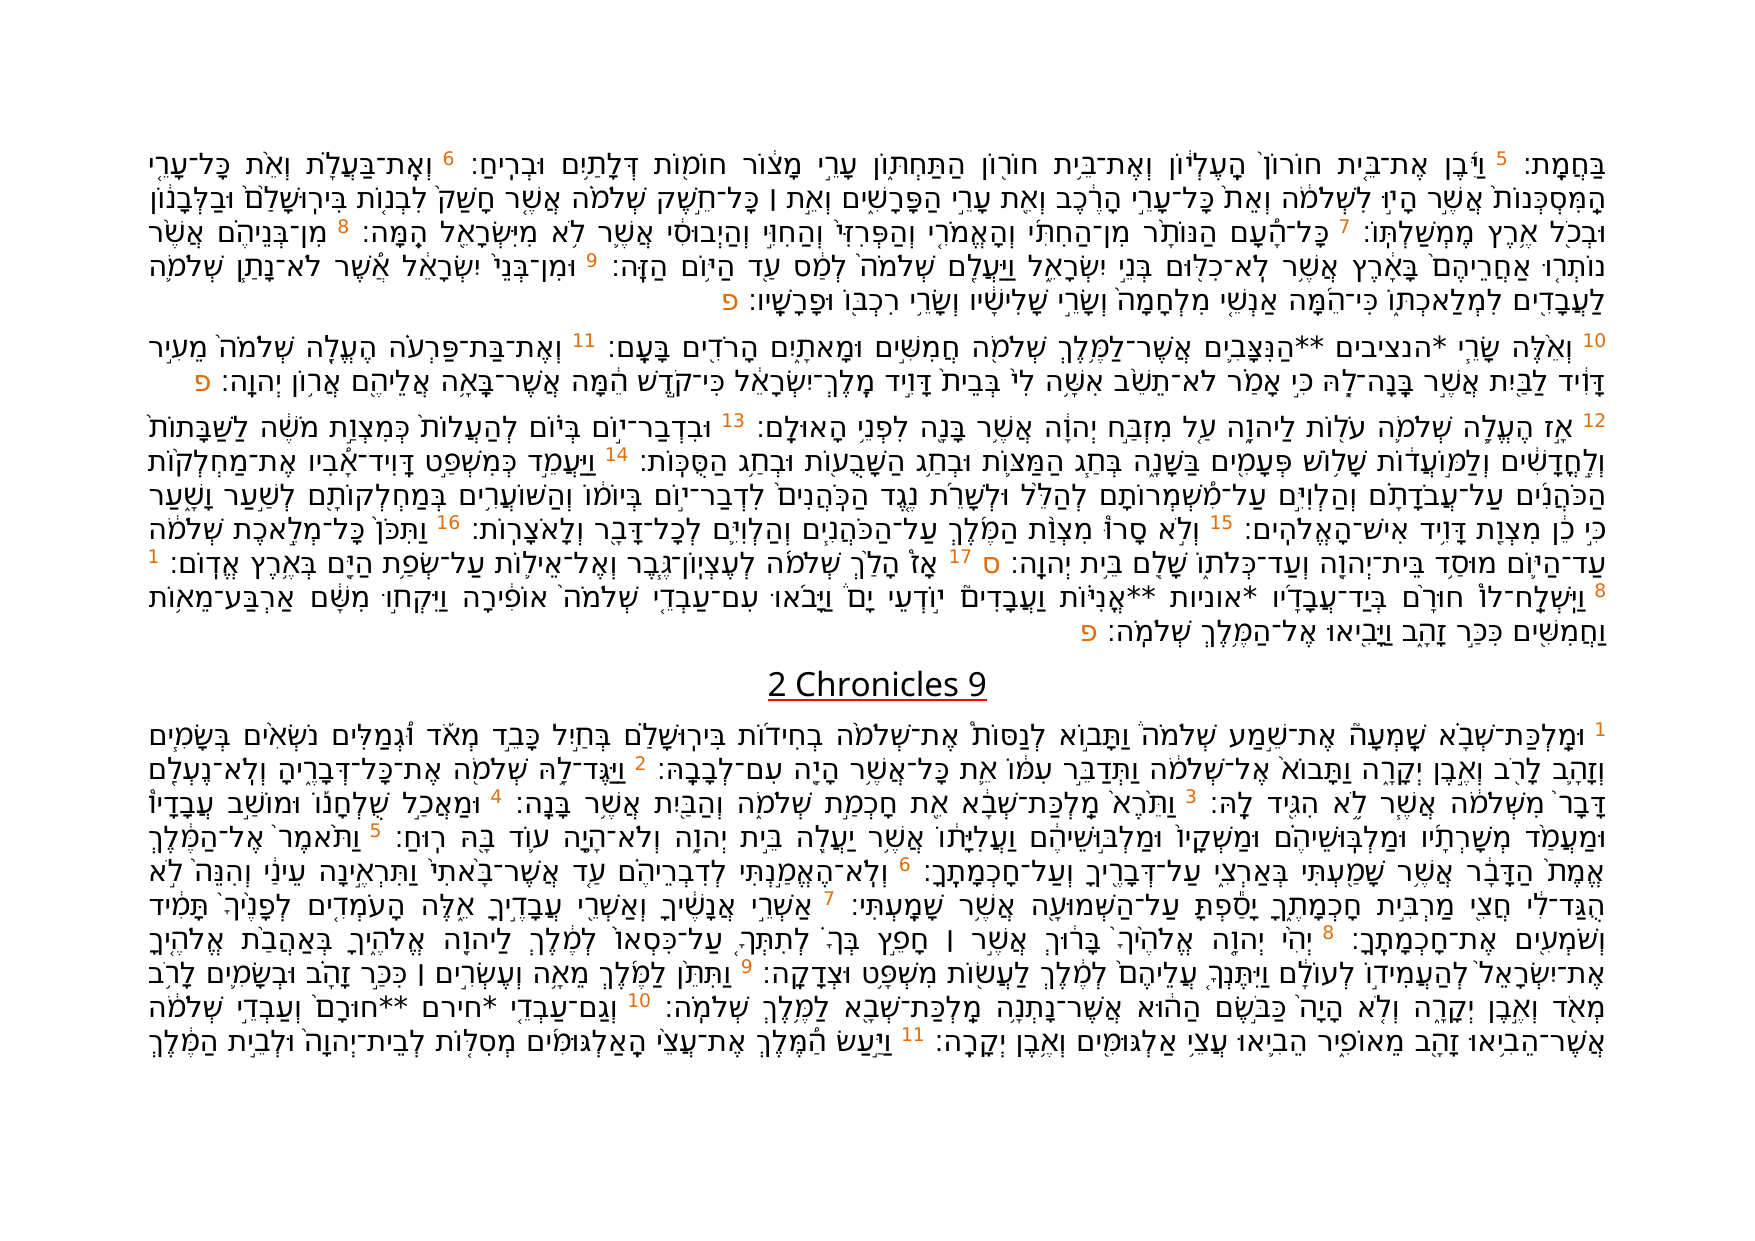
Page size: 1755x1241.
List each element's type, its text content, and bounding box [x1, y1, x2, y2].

text 2 Chronicles 9 [148, 661, 1606, 706]
text בַּחֲמָֽת׃ ‬‬5 וַיִּ֜בֶן אֶת־בֵּ֤ית חוֹרוֹן֙ הָֽעֶלְי֔וֹן וְאֶת־בֵּ֥ית חוֹר֖וֹן הַתַּחְתּ֑וֹן עָרֵ֣י מָצ֔וֹר חוֹמ֖וֹת דְּלָתַ֥יִם וּבְרִֽיחַ׃ ‬‬6 וְאֶֽת־בַּעֲלָ֗ת וְאֵ֨ת כָּל־עָרֵ֤י הַֽמִּסְכְּנוֹת֙ אֲשֶׁ֣ר הָי֣וּ לִשְׁלֹמֹ֔ה וְאֵת֙ כָּל־עָרֵ֣י הָרֶ֔כֶב וְאֵ֖ת עָרֵ֣י הַפָּרָשִׁ֑ים וְאֵ֣ת ׀ כָּל־חֵ֣שֶׁק שְׁלֹמֹ֗ה אֲשֶׁ֤ר חָשַׁק֙ לִבְנ֤וֹת בִּירֽוּשָׁלִַ֙ם֙ וּבַלְּבָנ֔וֹן וּבְכֹ֖ל אֶ֥רֶץ מֶמְשַׁלְתּֽוֹ׃ ‬‬7 כָּל־הָ֠עָם הַנּוֹתָ֨ר מִן־הַחִתִּ֜י וְהָאֱמֹרִ֤י וְהַפְּרִזִּי֙ וְהַחִוִּ֣י וְהַיְבוּסִ֔י אֲשֶׁ֛ר לֹ֥א מִיִּשְׂרָאֵ֖ל הֵֽמָּה׃ ‬‬8 מִן־בְּנֵיהֶ֗ם אֲשֶׁ֨ר נוֹתְר֤וּ אַחֲרֵיהֶם֙ בָּאָ֔רֶץ אֲשֶׁ֥ר לֹֽא־כִלּ֖וּם בְּנֵ֣י יִשְׂרָאֵ֑ל וַיַּעֲלֵ֤ם שְׁלֹמֹה֙ לְמַ֔ס עַ֖ד הַיּ֥וֹם הַזֶּֽה׃ ‬‬9 וּמִן־בְּנֵי֙ יִשְׂרָאֵ֔ל אֲ֠שֶׁר לֹא־נָתַ֧ן שְׁלֹמֹ֛ה לַעֲבָדִ֖ים לִמְלַאכְתּ֑וֹ כִּי־הֵ֜מָּה אַנְשֵׁ֤י מִלְחָמָה֙ וְשָׂרֵ֣י שָׁלִישָׁ֔יו וְשָׂרֵ֥י רִכְבּ֖וֹ וּפָרָשָֽׁיו׃ פ ‬‬‬‬‬‬‬‬ [148, 148, 1606, 317]
text 12 אָ֣ז הֶעֱלָ֧ה שְׁלֹמֹ֛ה עֹל֖וֹת לַיהוָ֑ה עַ֚ל מִזְבַּ֣ח יְהוָ֔ה אֲשֶׁ֥ר בָּנָ֖ה לִפְנֵ֥י הָאוּלָֽם׃ ‬‬13 וּבִדְבַר־י֣וֹם בְּי֗וֹם לְהַעֲלוֹת֙ כְּמִצְוַ֣ת מֹשֶׁ֔ה לַשַּׁבָּתוֹת֙ וְלֶ֣חֳדָשִׁ֔ים וְלַמּ֣וֹעֲד֔וֹת שָׁל֥וֹשׁ פְּעָמִ֖ים בַּשָּׁנָ֑ה בְּחַ֧ג הַמַּצּ֛וֹת וּבְחַ֥ג הַשָּׁבֻע֖וֹת וּבְחַ֥ג הַסֻּכּֽוֹת׃ ‬‬14 וַיַּעֲמֵ֣ד כְּמִשְׁפַּ֣ט דָּֽוִיד־אָ֠בִיו אֶת־מַחְלְק֨וֹת הַכֹּהֲנִ֜ים עַל־עֲבֹדָתָ֗ם וְהַלְוִיִּ֣ם עַל־מִ֠שְׁמְרוֹתָם לְהַלֵּ֨ל וּלְשָׁרֵ֜ת נֶ֤גֶד הַכֹּֽהֲנִים֙ לִדְבַר־י֣וֹם בְּיוֹמ֔וֹ וְהַשּׁוֹעֲרִ֥ים בְּמַחְלְקוֹתָ֖ם לְשַׁ֣עַר וָשָׁ֑עַר כִּ֣י כֵ֔ן מִצְוַ֖ת דָּוִ֥יד אִישׁ־הָאֱלֹהִֽים׃ ‬‬15 וְלֹ֣א סָרוּ֩ מִצְוַ֨ת הַמֶּ֜לֶךְ עַל־הַכֹּהֲנִ֧ים וְהַלְוִיִּ֛ם לְכָל־דָּבָ֖ר וְלָאֹצָרֽוֹת׃ ‬‬16 וַתִּכֹּן֙ כָּל־מְלֶ֣אכֶת שְׁלֹמֹ֔ה עַד־הַיּ֛וֹם מוּסַ֥ד בֵּית־יְהוָ֖ה וְעַד־כְּלֹת֑וֹ שָׁלֵ֖ם בֵּ֥ית יְהוָֽה׃ ס ‬‬17 אָז֩ הָלַ֨ךְ שְׁלֹמֹ֜ה לְעֶצְיֽוֹן־גֶּ֧בֶר וְאֶל־אֵיל֛וֹת עַל־שְׂפַ֥ת הַיָּ֖ם בְּאֶ֥רֶץ אֱדֽוֹם׃ ‬‬18 וַיִּֽשְׁלַֽח־לוֹ֩ חוּרָ֨ם בְּיַד־עֲבָדָ֜יו *אוניות **אֳנִיּ֗וֹת וַעֲבָדִים֮ י֣וֹדְעֵי יָם֒ וַיָּבֹ֜אוּ עִם־עַבְדֵ֤י שְׁלֹמֹה֙ אוֹפִ֔ירָה וַיִּקְח֣וּ מִשָּׁ֔ם אַרְבַּע־מֵא֥וֹת וַחֲמִשִּׁ֖ים כִּכַּ֣ר זָהָ֑ב וַיָּבִ֖יאוּ אֶל־הַמֶּ֥לֶךְ שְׁלֹמֹֽה׃ פ ‬‬‬‬‬‬‬‬‬ [148, 410, 1606, 648]
text 1 וּמַֽלְכַּת־שְׁבָ֗א שָֽׁמְעָה֮ אֶת־שֵׁ֣מַע שְׁלֹמֹה֒ וַתָּב֣וֹא לְנַסּוֹת֩ אֶת־שְׁלֹמֹ֨ה בְחִיד֜וֹת בִּירֽוּשָׁלִַ֗ם בְּחַ֣יִל כָּבֵ֣ד מְאֹ֡ד וּ֠גְמַלִּים נֹשְׂאִ֨ים בְּשָׂמִ֧ים וְזָהָ֛ב לָרֹ֖ב וְאֶ֣בֶן יְקָרָ֑ה וַתָּבוֹא֙ אֶל־שְׁלֹמֹ֔ה וַתְּדַבֵּ֣ר עִמּ֔וֹ אֵ֛ת כָּל־אֲשֶׁ֥ר הָיָ֖ה עִם־לְבָבָֽהּ׃ 2 וַיַּגֶּד־לָ֥הּ שְׁלֹמֹ֖ה אֶת־כָּל־דְּבָרֶ֑יהָ וְלֹֽא־נֶעְלַ֤ם דָּבָר֙ מִשְּׁלֹמֹ֔ה אֲשֶׁ֧ר לֹ֦א הִגִּ֖יד לָֽהּ׃ ‬‬3 וַתֵּ֙רֶא֙ מַֽלְכַּת־שְׁבָ֔א אֵ֖ת חָכְמַ֣ת שְׁלֹמֹ֑ה וְהַבַּ֖יִת אֲשֶׁ֥ר בָּנָֽה׃ ‬‬4 וּמַאֲכַ֣ל שֻׁלְחָנ֡וֹ וּמוֹשַׁ֣ב עֲבָדָיו֩ וּמַעֲמַ֨ד מְשָׁרְתָ֜יו וּמַלְבּֽוּשֵׁיהֶ֗ם וּמַשְׁקָיו֙ וּמַלְבּ֣וּשֵׁיהֶ֔ם וַעֲלִיָּת֔וֹ אֲשֶׁ֥ר יַעֲלֶ֖ה בֵּ֣ית יְהוָ֑ה וְלֹא־הָ֥יָה ע֛וֹד בָּ֖הּ רֽוּחַ׃ ‬‬5 וַתֹּ֙אמֶר֙ אֶל־הַמֶּ֔לֶךְ אֱמֶת֙ הַדָּבָ֔ר אֲשֶׁ֥ר שָׁמַ֖עְתִּי בְּאַרְצִ֑י עַל־דְּבָרֶ֖יךָ וְעַל־חָכְמָתֶֽךָ׃ ‬‬6 וְלֹֽא־הֶאֱמַ֣נְתִּי לְדִבְרֵיהֶ֗ם עַ֤ד אֲשֶׁר־בָּ֙אתִי֙ וַתִּרְאֶ֣ינָה עֵינַ֔י וְהִנֵּה֙ לֹ֣א הֻגַּד־לִ֔י חֲצִ֖י מַרְבִּ֣ית חָכְמָתֶ֑ךָ יָסַ֕פְתָּ עַל־הַשְּׁמוּעָ֖ה אֲשֶׁ֥ר שָׁמָֽעְתִּי׃ ‬‬7 אַשְׁרֵ֣י אֲנָשֶׁ֔יךָ וְאַשְׁרֵ֖י עֲבָדֶ֣יךָ אֵ֑לֶּה הָעֹמְדִ֤ים לְפָנֶ֙יךָ֙ תָּמִ֔יד וְשֹׁמְעִ֖ים אֶת־חָכְמָתֶֽךָ׃ ‬‬8 יְהִ֨י יְהוָ֤ה אֱלֹהֶ֙יךָ֙ בָּר֔וּךְ אֲשֶׁ֣ר ׀ חָפֵ֣ץ בְּךָ֗ לְתִתְּךָ֤ עַל־כִּסְאוֹ֙ לְמֶ֔לֶךְ לַיהוָ֖ה אֱלֹהֶ֑יךָ בְּאַהֲבַ֨ת אֱלֹהֶ֤יךָ אֶת־יִשְׂרָאֵל֙ לְהַעֲמִיד֣וֹ לְעוֹלָ֔ם וַיִּתֶּנְךָ֤ עֲלֵיהֶם֙ לְמֶ֔לֶךְ לַעֲשׂ֖וֹת מִשְׁפָּ֥ט וּצְדָקָֽה׃ ‬‬9 וַתִּתֵּ֨ן לַמֶּ֜לֶךְ מֵאָ֥ה וְעֶשְׂרִ֣ים ׀ כִּכַּ֣ר זָהָ֗ב וּבְשָׂמִ֛ים לָרֹ֥ב מְאֹ֖ד וְאֶ֣בֶן יְקָרָ֑ה וְלֹ֤א הָיָה֙ כַּבֹּ֣שֶׂם הַה֔וּא אֲשֶׁר־נָתְנָ֥ה מַֽלְכַּת־שְׁבָ֖א לַמֶּ֥לֶךְ שְׁלֹמֹֽה׃ ‬‬10 וְגַם־עַבְדֵ֤י *חירם **חוּרָם֙ וְעַבְדֵ֣י שְׁלֹמֹ֔ה אֲשֶׁר־הֵבִ֥יאוּ זָהָ֖ב מֵאוֹפִ֑יר הֵבִ֛יאוּ עֲצֵ֥י אַלְגּוּמִּ֖ים וְאֶ֥בֶן יְקָרָֽה׃ ‬‬11 וַיַּ֣עַשׂ הַ֠מֶּלֶךְ אֶת־עֲצֵ֨י הָֽאַלְגּוּמִּ֜ים מְסִלּ֤וֹת לְבֵית־יְהוָה֙ וּלְבֵ֣ית הַמֶּ֔לֶךְ וְכִנֹּר֥וֹת וּנְבָלִ֖ים לַשָּׁרִ֑ים וְלֹא־נִרְא֥וּ כָהֵ֛ם לְפָנִ֖ים בְּאֶ֥רֶץ יְהוּדָֽה׃ ‬‬12 וְהַמֶּ֨לֶךְ שְׁלֹמֹ֜ה נָתַ֣ן לְמַֽלְכַּת־שְׁבָ֗א אֶת־כָּל־חֶפְצָהּ֙ אֲשֶׁ֣ר שָׁאָ֔לָה מִלְּבַ֖ד אֲשֶׁר־הֵבִ֣יאָה אֶל־הַמֶּ֑לֶךְ וַֽתַּהֲפֹ֛ךְ וַתֵּ֥לֶךְ לְאַרְצָ֖הּ הִ֥יא וַעֲבָדֶֽיהָ׃ פ ‬‬‬‬‬‬‬‬‬‬‬‬‬ [148, 718, 1606, 1058]
text ‬‬10 וְאֵ֨לֶּה שָׂרֵ֧י *הנציבים **הַנִּצָּבִ֛ים אֲשֶׁר־לַמֶּ֥לֶךְ שְׁלֹמֹ֖ה חֲמִשִּׁ֣ים וּמָאתָ֑יִם הָרֹדִ֖ים בָּעָֽם׃ ‬‬11 וְאֶת־בַּת־פַּרְעֹ֗ה הֶעֱלָ֤ה שְׁלֹמֹה֙ מֵעִ֣יר דָּוִ֔יד לַבַּ֖יִת אֲשֶׁ֣ר בָּֽנָה־לָ֑הּ כִּ֣י אָמַ֗ר לֹא־תֵשֵׁ֨ב אִשָּׁ֥ה לִי֙ בְּבֵית֙ דָּוִ֣יד מֶֽלֶךְ־יִשְׂרָאֵ֔ל כִּי־קֹ֣דֶשׁ הֵ֔מָּה אֲשֶׁר־בָּֽאָ֥ה אֲלֵיהֶ֖ם אֲר֥וֹן יְהוָֽה׃ פ ‬‬‬‬ [148, 330, 1606, 398]
